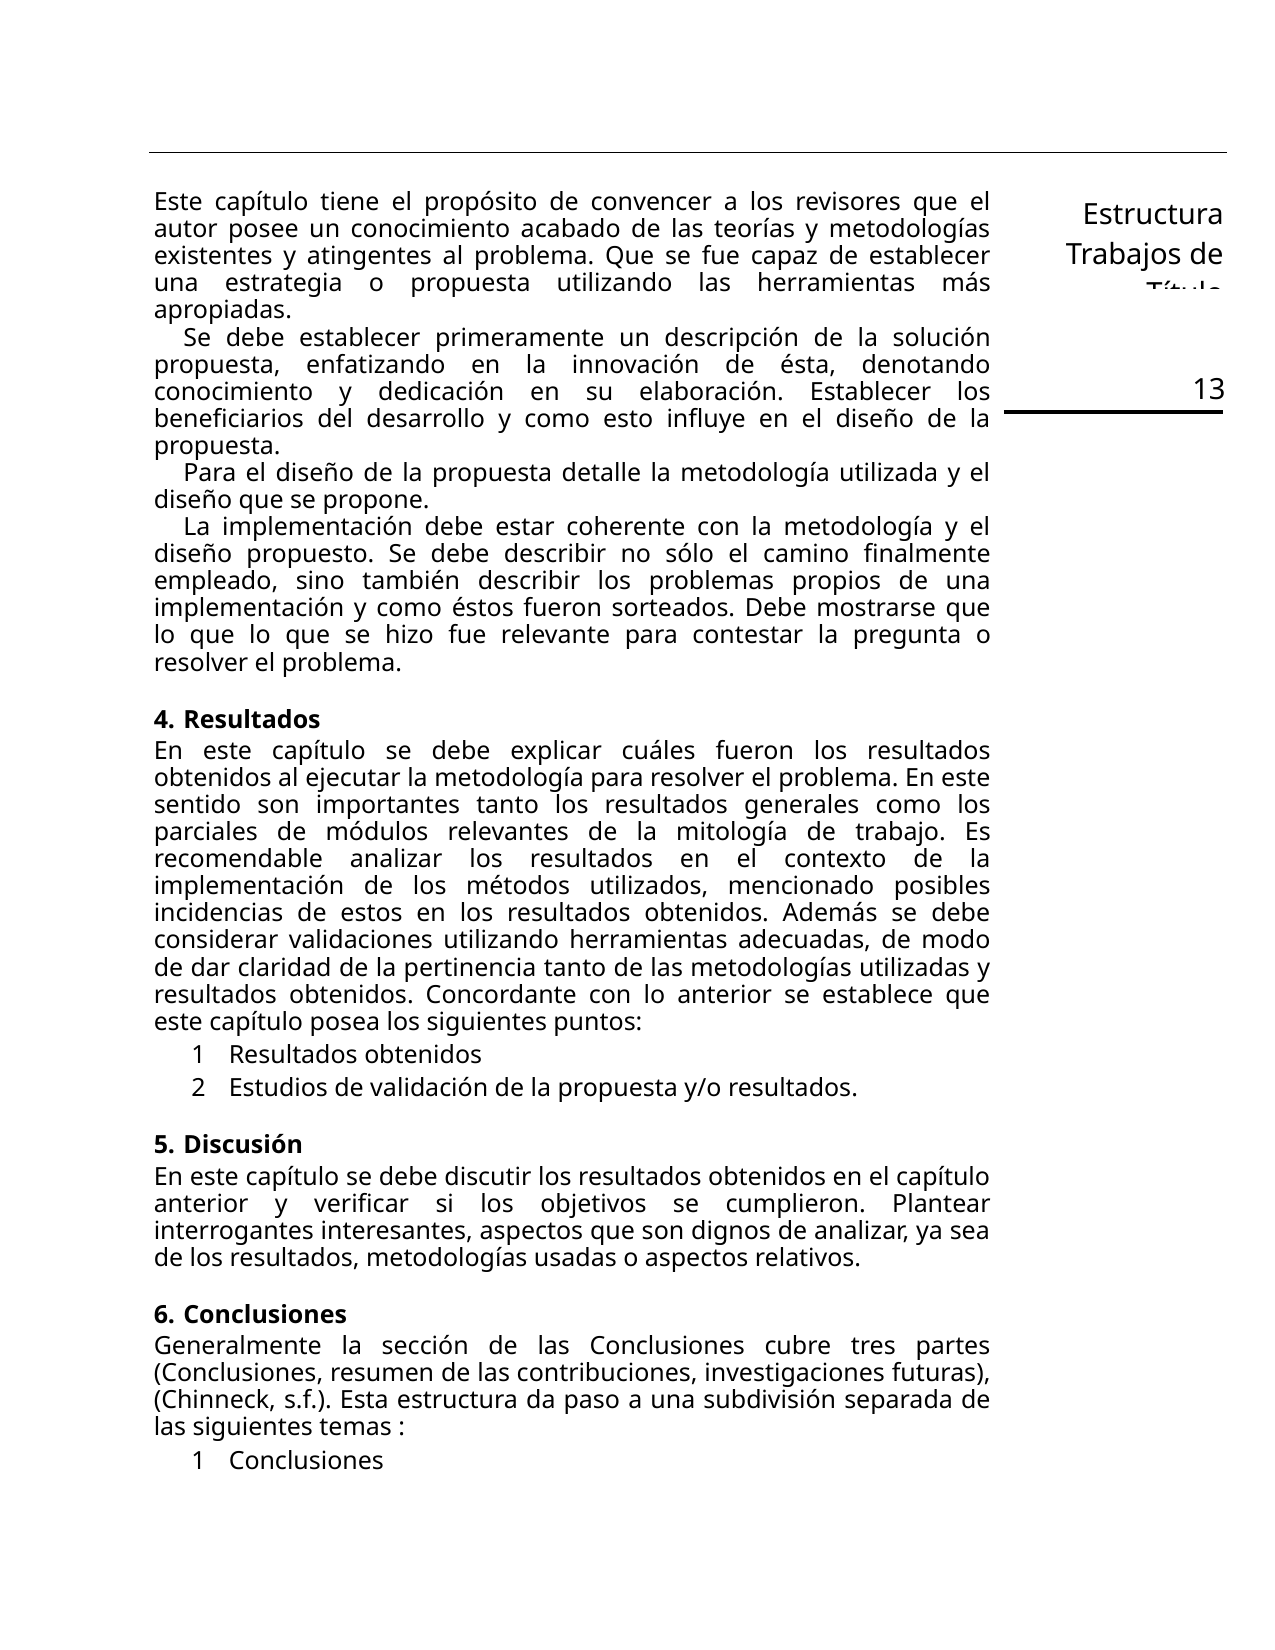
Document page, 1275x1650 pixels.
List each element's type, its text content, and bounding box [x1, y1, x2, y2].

list Estudios de validación de la propuesta y/o resultados. [191, 1075, 991, 1102]
list Resultados [153, 701, 991, 736]
text Generalmente la sección de las Conclusiones cubre tres partes (Conclusiones, resumen de las contribuciones, investigaciones futuras),(Chinneck, s.f.). Esta estructura da paso a una subdivisión separada de las siguientes temas : [153, 1333, 991, 1441]
text Para el diseño de la propuesta detalle la metodología utilizada y el diseño que se propone. [153, 460, 991, 514]
list Conclusiones [191, 1447, 991, 1474]
text Se debe establecer primeramente un descripción de la solución propuesta, enfatizando en la innovación de ésta, denotando conocimiento y dedicación en su elaboración. Establecer los beneficiarios del desarrollo y como esto influye en el diseño de la propuesta. [153, 324, 991, 460]
list Resultados obtenidos [191, 1042, 991, 1069]
list Conclusiones [153, 1297, 991, 1331]
text En este capítulo se debe discutir los resultados obtenidos en el capítulo anterior y verificar si los objetivos se cumplieron. Plantear interrogantes interesantes, aspectos que son dignos de analizar, ya sea de los resultados, metodologías usadas o aspectos relativos. [153, 1163, 991, 1272]
text Este capítulo tiene el propósito de convencer a los revisores que el autor posee un conocimiento acabado de las teorías y metodologías existentes y atingentes al problema. Que se fue capaz de establecer una estrategia o propuesta utilizando las herramientas más apropiadas. [153, 189, 991, 324]
text En este capítulo se debe explicar cuáles fueron los resultados obtenidos al ejecutar la metodología para resolver el problema. En este sentido son importantes tanto los resultados generales como los parciales de módulos relevantes de la mitología de trabajo. Es recomendable analizar los resultados en el contexto de la implementación de los métodos utilizados, mencionado posibles incidencias de estos en los resultados obtenidos. Además se debe considerar validaciones utilizando herramientas adecuadas, de modo de dar claridad de la pertinencia tanto de las metodologías utilizadas y resultados obtenidos. Concordante con lo anterior se establece que este capítulo posea los siguientes puntos: [153, 738, 991, 1036]
list Discusión [153, 1127, 991, 1161]
text La implementación debe estar coherente con la metodología y el diseño propuesto. Se debe describir no sólo el camino finalmente empleado, sino también describir los problemas propios de una implementación y como éstos fueron sorteados. Debe mostrarse que lo que lo que se hizo fue relevante para contestar la pregunta o resolver el problema. [153, 514, 991, 676]
